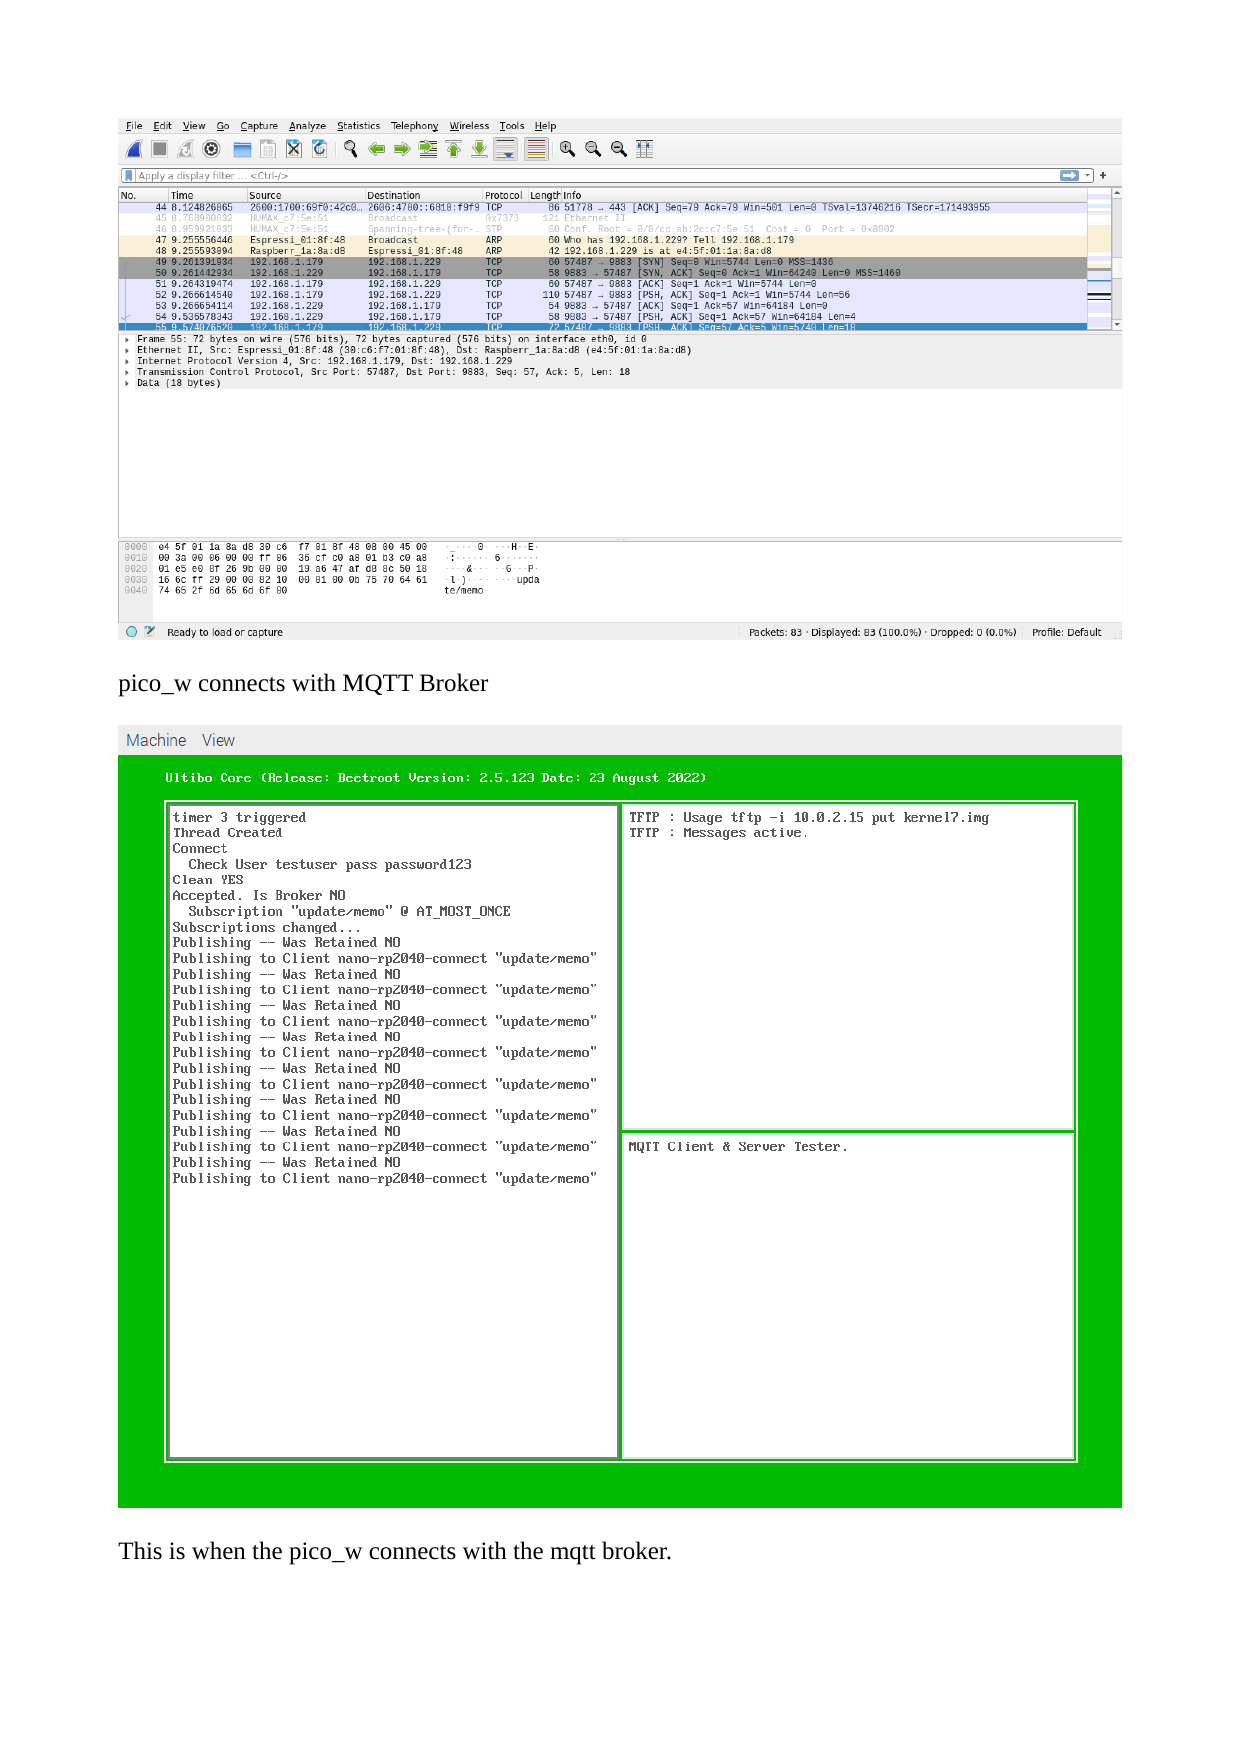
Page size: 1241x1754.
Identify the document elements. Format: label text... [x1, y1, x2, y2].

text pico_w connects with MQTT Broker [118, 668, 1122, 697]
picture [118, 118, 1123, 640]
picture [118, 725, 1123, 1508]
text This is when the pico_w connects with the mqtt broker. [118, 1536, 1122, 1565]
